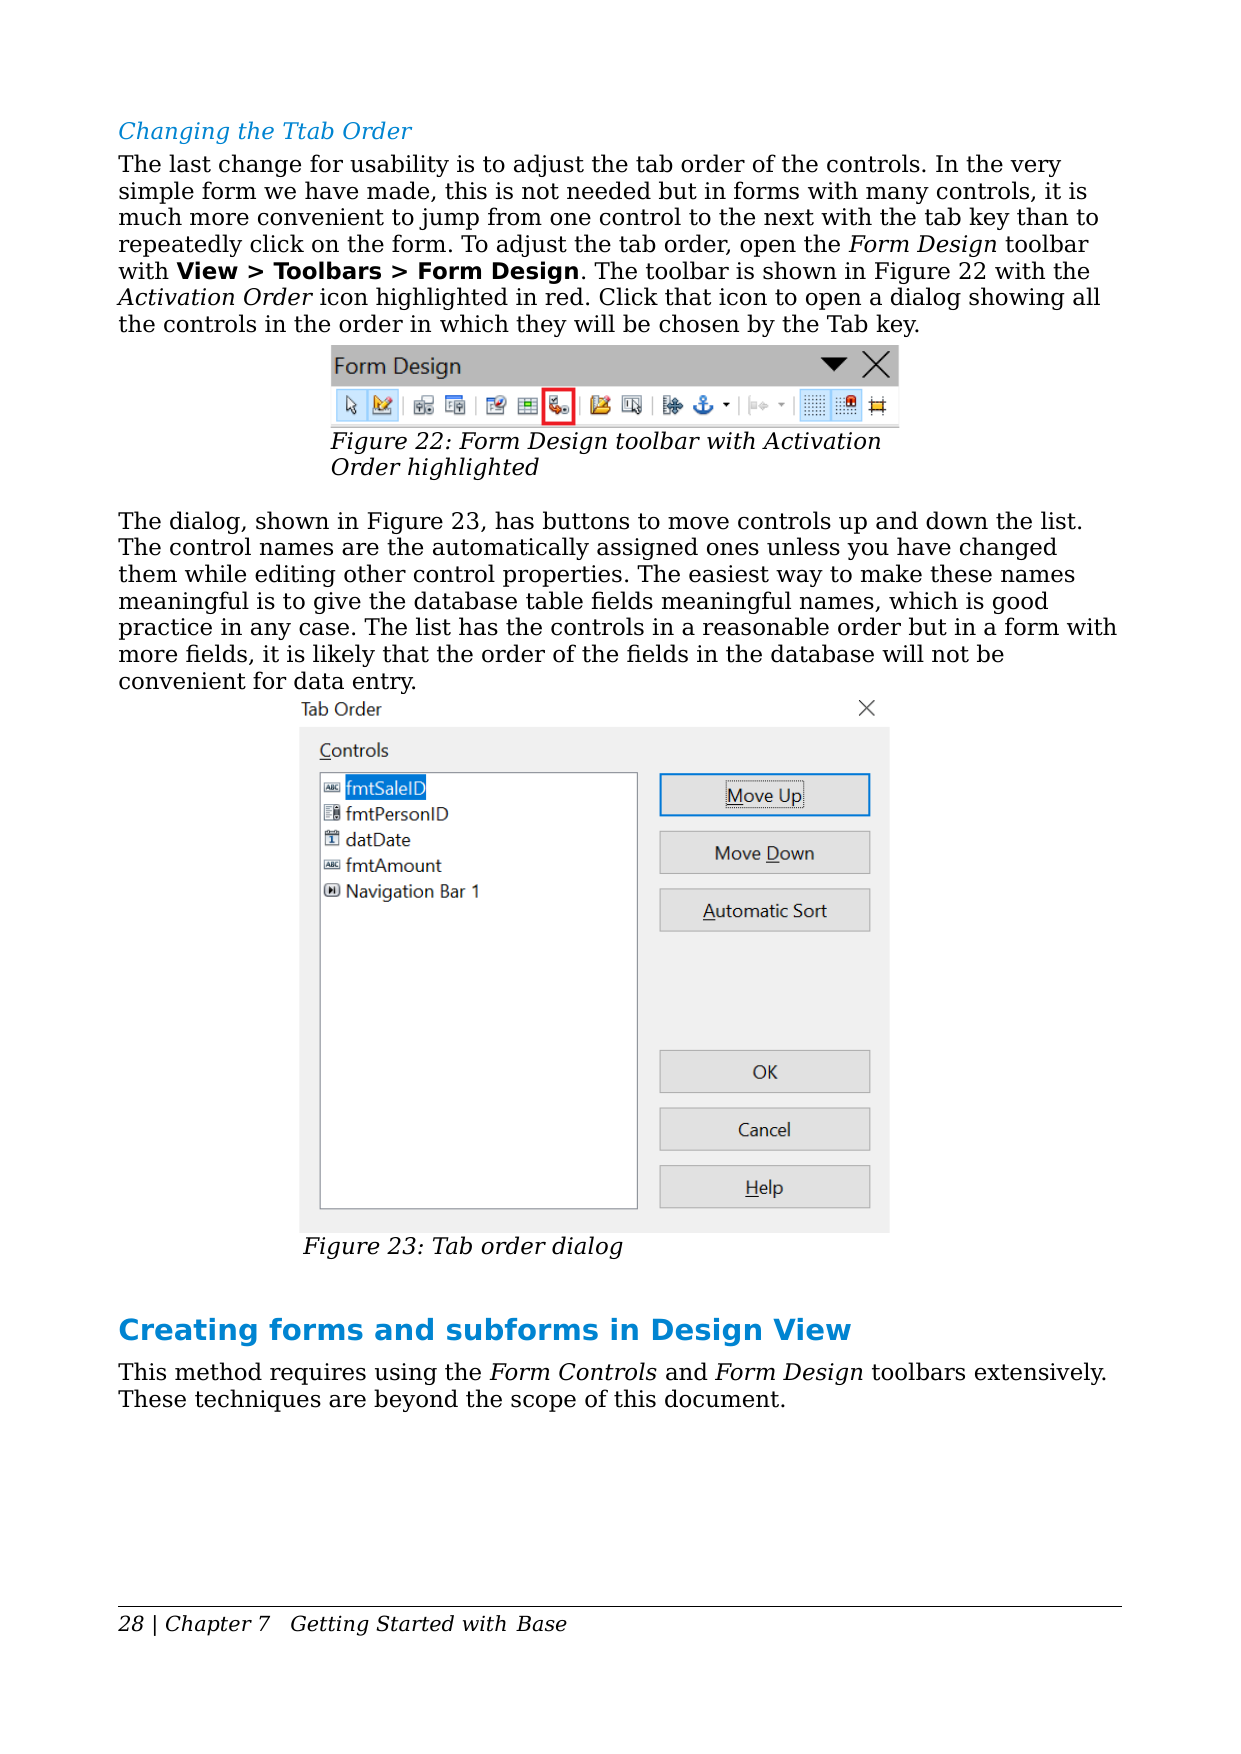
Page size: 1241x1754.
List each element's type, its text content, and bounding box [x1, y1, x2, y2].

picture [299, 694, 890, 1233]
picture [330, 345, 900, 428]
text The dialog, shown in Figure 23, has buttons to move controls up and down the list. The control names are the automatically assigned ones unless you have changed them while editing other control properties. The easiest way to make these names meaningful is to give the database table fields meaningful names, which is good practice in any case. The list has the controls in a reasonable order but in a form with more fields, it is likely that the order of the fields in the database will not be convenient for data entry. [118, 508, 1122, 694]
text The last change for usability is to adjust the tab order of the controls. In the very simple form we have made, this is not needed but in forms with many controls, it is much more convenient to jump from one control to the next with the tab key than to repeatedly click on the form. To adjust the tab order, open the Form Design toolbar with View > Toolbars > Form Design. The toolbar is shown in Figure 22 with the Activation Order icon highlighted in red. Click that icon to open a dialog showing all the controls in the order in which they will be chosen by the Tab key. [118, 151, 1122, 338]
text This method requires using the Form Controls and Form Design toolbars extensively. These techniques are beyond the scope of this document. [118, 1359, 1122, 1412]
subtitle Changing the Ttab Order [118, 118, 1122, 145]
subtitle Creating forms and subforms in Design View [118, 1313, 1122, 1347]
text Figure 22: Form Design toolbar with Activation Order highlighted [331, 428, 899, 481]
text Figure 23: Tab order dialog [303, 1233, 886, 1259]
